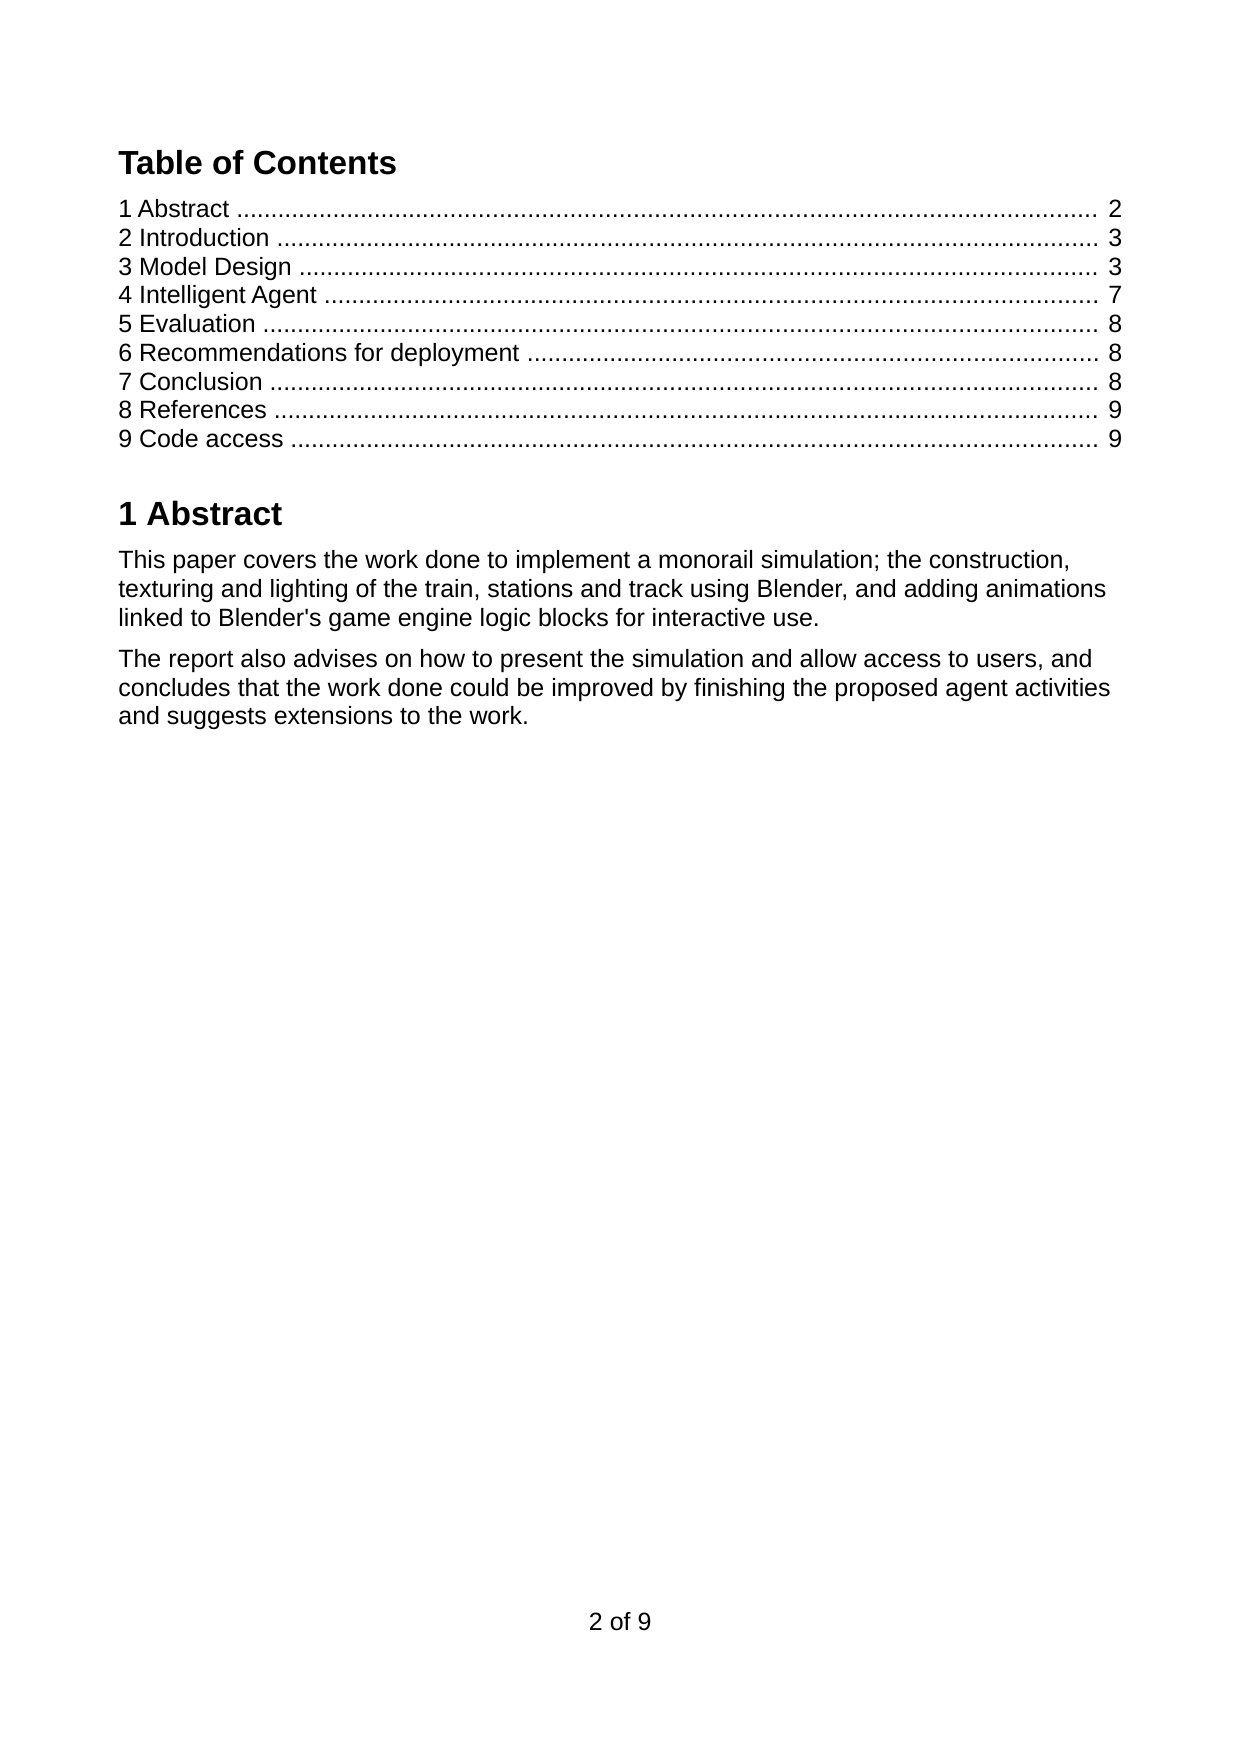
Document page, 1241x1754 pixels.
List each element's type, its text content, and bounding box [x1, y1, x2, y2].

text The report also advises on how to present the simulation and allow access to users, and concludes that the work done could be improved by finishing the proposed agent activities and suggests extensions to the work. [118, 644, 1122, 730]
text 1 Abstract 2 [118, 194, 1122, 223]
text 2 Introduction 3 [118, 223, 1122, 252]
text 7 Conclusion 8 [118, 367, 1122, 395]
text 3 Model Design 3 [118, 252, 1122, 280]
subtitle Abstract [118, 494, 1122, 533]
text 4 Intelligent Agent 7 [118, 280, 1122, 309]
text 5 Evaluation 8 [118, 309, 1122, 338]
text 8 References 9 [118, 395, 1122, 424]
text 9 Code access 9 [118, 424, 1122, 453]
text 6 Recommendations for deployment 8 [118, 338, 1122, 367]
text This paper covers the work done to implement a monorail simulation; the construction, texturing and lighting of the train, stations and track using Blender, and adding animations linked to Blender's game engine logic blocks for interactive use. [118, 545, 1122, 631]
subtitle Table of Contents [118, 143, 1122, 182]
